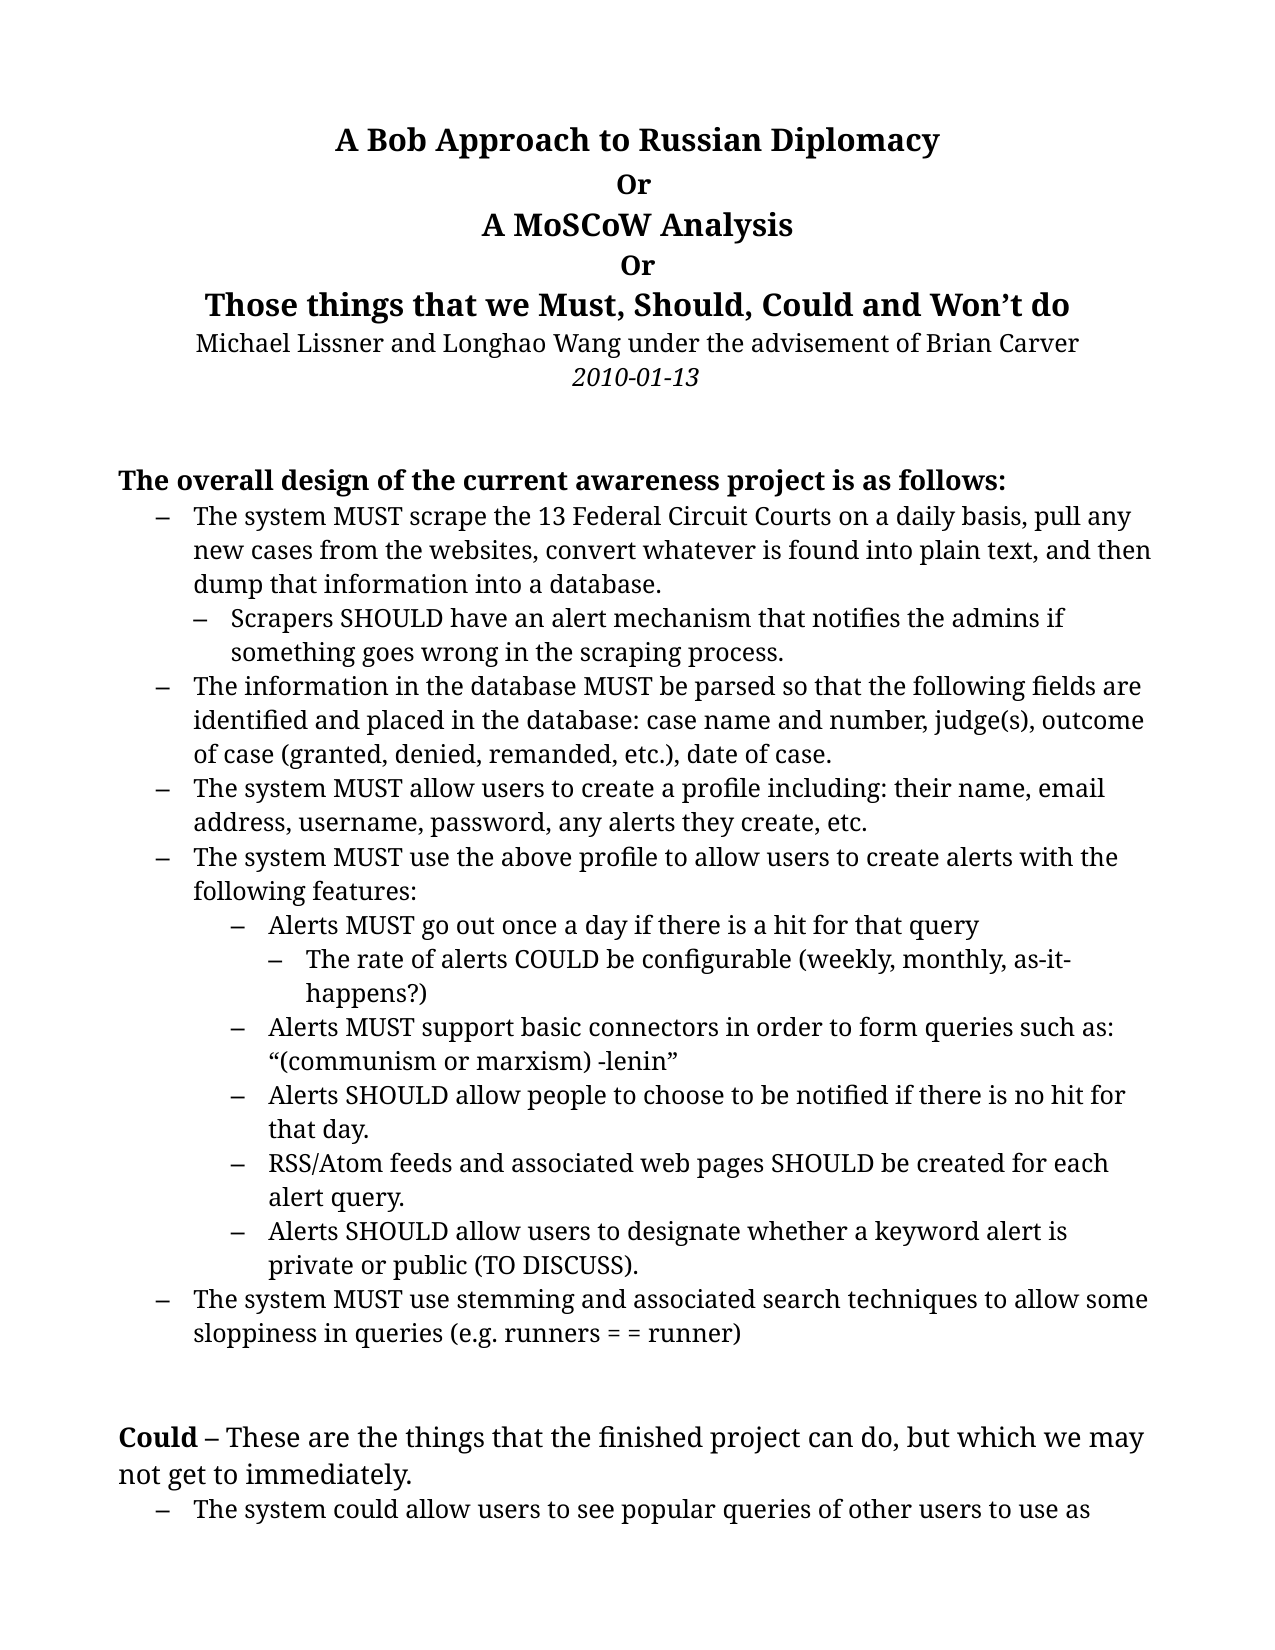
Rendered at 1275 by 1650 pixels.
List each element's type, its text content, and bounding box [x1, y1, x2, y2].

text 2010-01-13 [118, 359, 1157, 393]
list Alerts SHOULD allow people to choose to be notified if there is no hit for that day. [231, 1078, 1157, 1146]
list RSS/Atom feeds and associated web pages SHOULD be created for each alert query. [231, 1146, 1157, 1214]
text A Bob Approach to Russian Diplomacy [118, 118, 1157, 161]
text Or [118, 161, 1157, 203]
list Alerts MUST support basic connectors in order to form queries such as: “(communism or marxism) -lenin” [231, 1009, 1157, 1078]
list The system MUST use the above profile to allow users to create alerts with the following features: [156, 839, 1157, 907]
text The overall design of the current awareness project is as follows: [118, 462, 1157, 498]
text A MoSCoW Analysis [118, 203, 1157, 246]
list The system MUST use stemming and associated search techniques to allow some sloppiness in queries (e.g. runners = = runner) [156, 1282, 1157, 1350]
list The system MUST scrape the 13 Federal Circuit Courts on a daily basis, pull any new cases from the websites, convert whatever is found into plain text, and then dump that information into a database. [156, 498, 1157, 601]
text Michael Lissner and Longhao Wang under the advisement of Brian Carver [118, 325, 1157, 359]
list The system MUST allow users to create a profile including: their name, email address, username, password, any alerts they create, etc. [156, 771, 1157, 839]
list Scrapers SHOULD have an alert mechanism that notifies the admins if something goes wrong in the scraping process. [193, 601, 1157, 669]
list The system could allow users to see popular queries of other users to use as [156, 1492, 1157, 1526]
list The information in the database MUST be parsed so that the following fields are identified and placed in the database: case name and number, judge(s), outcome of case (granted, denied, remanded, etc.), date of case. [156, 669, 1157, 771]
text Those things that we Must, Should, Could and Won’t do [118, 283, 1157, 325]
list Alerts SHOULD allow users to designate whether a keyword alert is private or public (TO DISCUSS). [231, 1214, 1157, 1282]
list The rate of alerts COULD be configurable (weekly, monthly, as-it-happens?) [268, 941, 1157, 1009]
list Alerts MUST go out once a day if there is a hit for that query [231, 907, 1157, 941]
text Could – These are the things that the finished project can do, but which we may not get to immediately. [118, 1418, 1157, 1492]
text Or [118, 246, 1157, 283]
